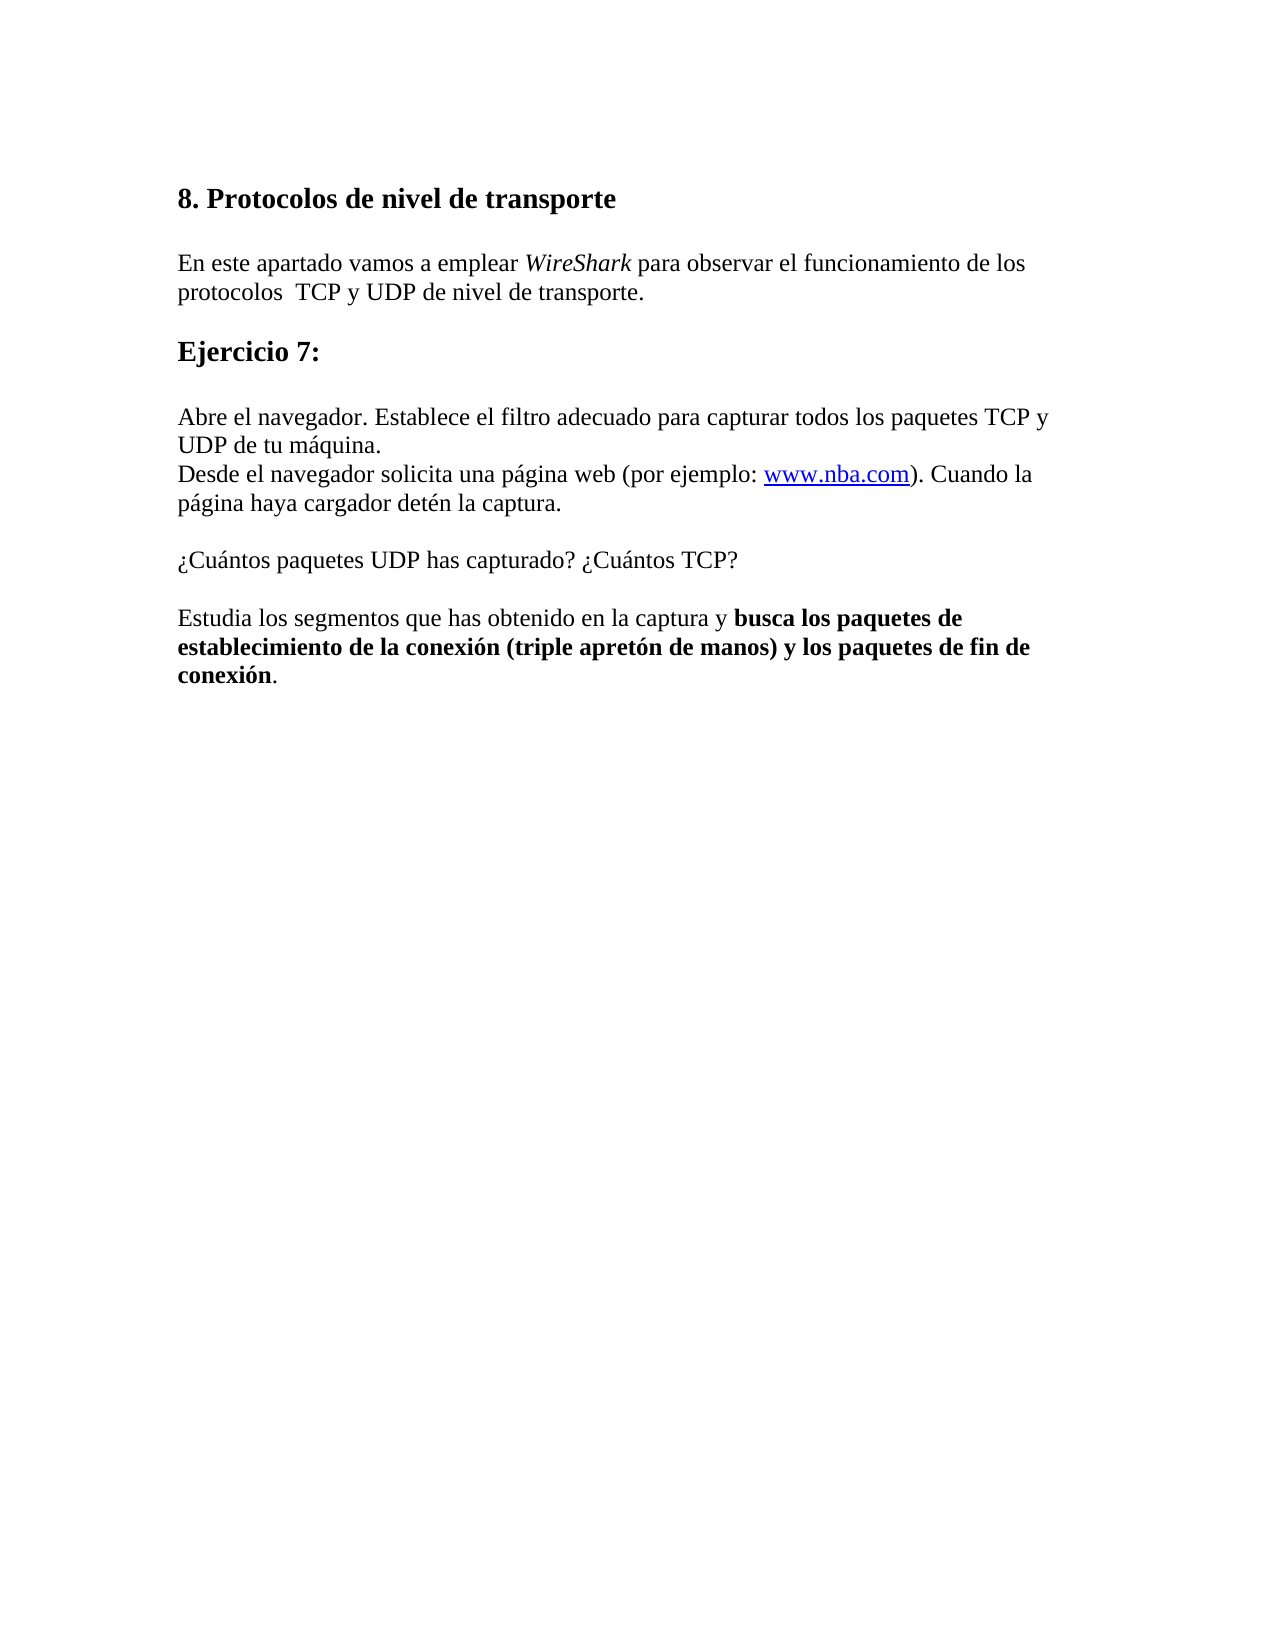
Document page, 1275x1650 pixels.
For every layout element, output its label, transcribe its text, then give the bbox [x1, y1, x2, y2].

text Abre el navegador. Establece el filtro adecuado para capturar todos los paquetes TCP y UDP de tu máquina. [177, 402, 1098, 459]
text En este apartado vamos a emplear WireShark para observar el funcionamiento de los protocolos TCP y UDP de nivel de transporte. [177, 248, 1098, 306]
text 8. Protocolos de nivel de transporte [177, 181, 1098, 215]
text ¿Cuántos paquetes UDP has capturado? ¿Cuántos TCP? [177, 545, 1098, 574]
text Estudia los segmentos que has obtenido en la captura y busca los paquetes de establecimiento de la conexión (triple apretón de manos) y los paquetes de fin de conexión. [177, 603, 1098, 689]
text Ejercicio 7: [177, 334, 1098, 368]
text Desde el navegador solicita una página web (por ejemplo: www.nba.com). Cuando la página haya cargador detén la captura. [177, 459, 1098, 517]
